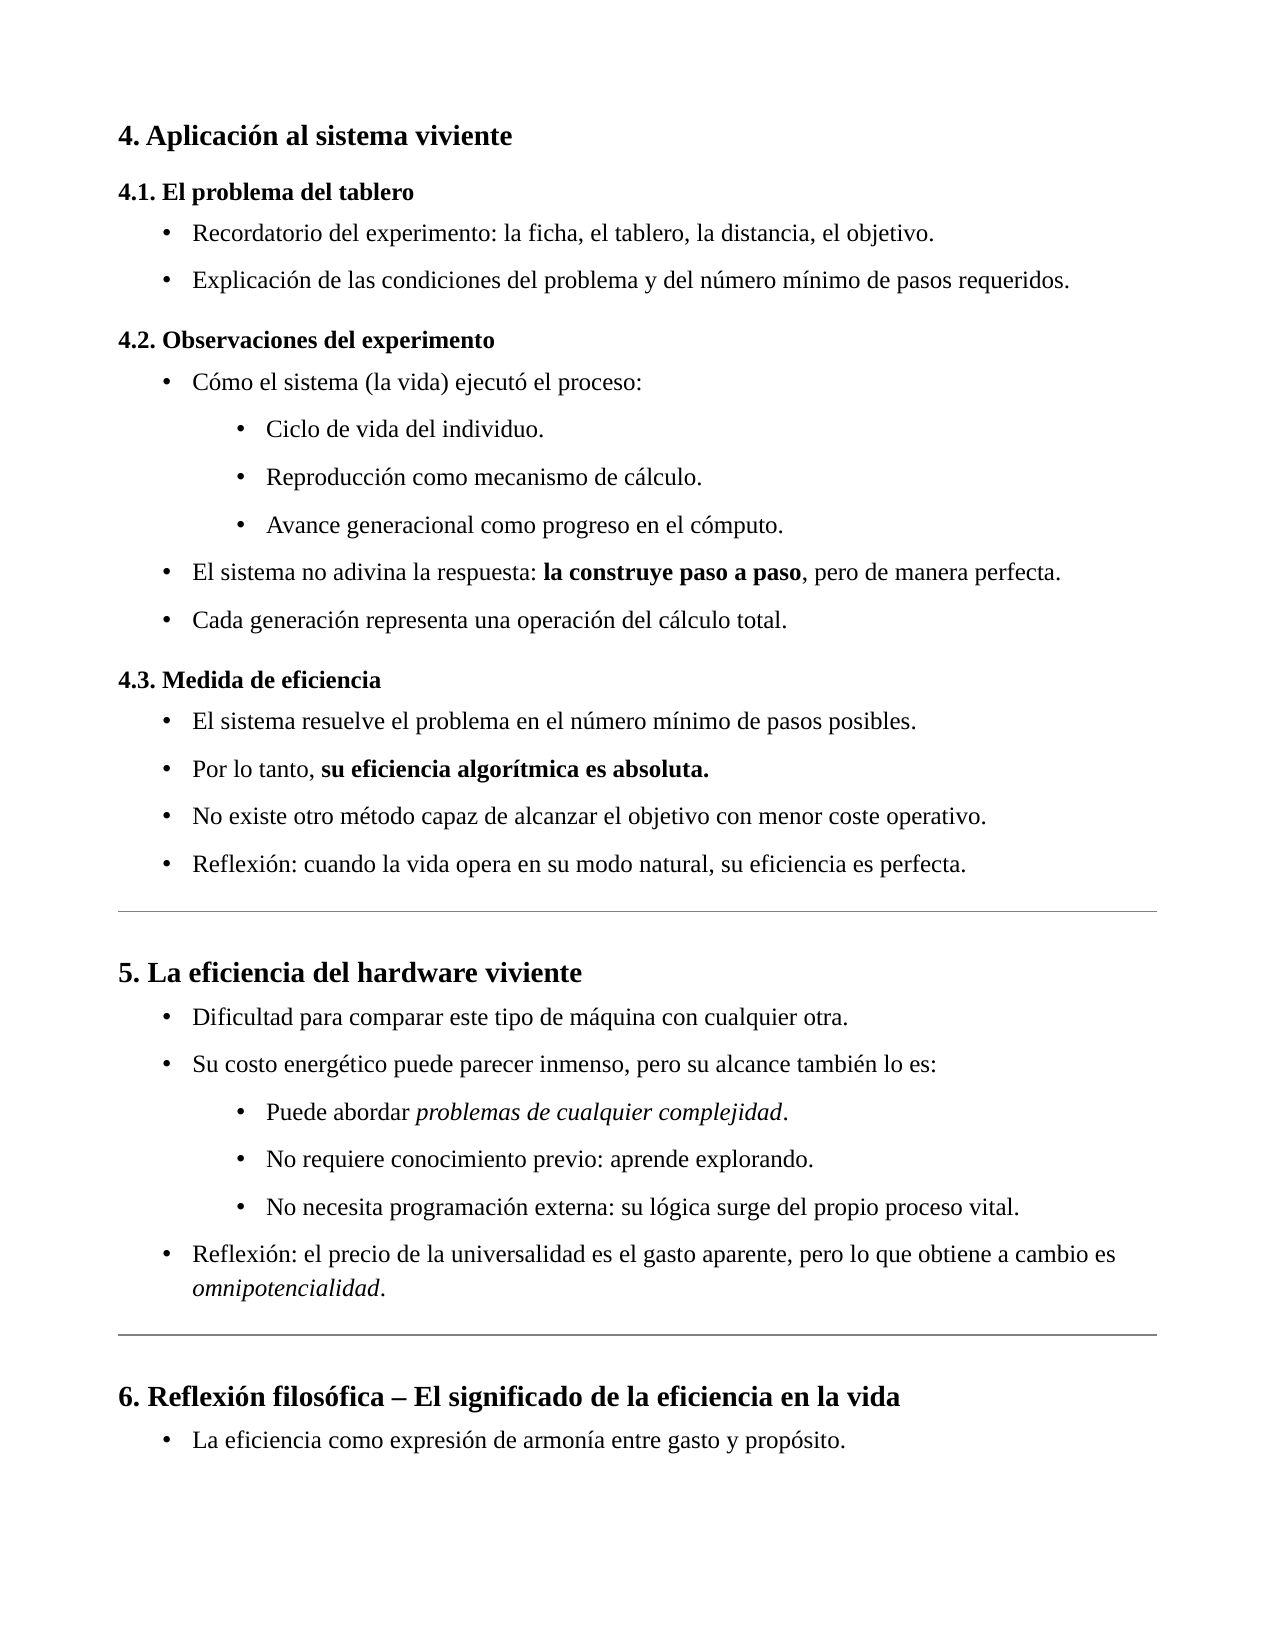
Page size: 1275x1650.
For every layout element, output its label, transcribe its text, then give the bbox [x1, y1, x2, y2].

subtitle 4. Aplicación al sistema viviente [118, 118, 1157, 152]
list No necesita programación externa: su lógica surge del propio proceso vital. [236, 1192, 1157, 1221]
list El sistema no adivina la respuesta: la construye paso a paso, pero de manera perfecta. [162, 557, 1157, 586]
list El sistema resuelve el problema en el número mínimo de pasos posibles. [162, 706, 1157, 735]
subtitle 4.3. Medida de eficiencia [118, 665, 1157, 694]
list Cada generación representa una operación del cálculo total. [162, 605, 1157, 634]
list Reflexión: el precio de la universalidad es el gasto aparente, pero lo que obtiene a cambio es omnipotencialidad. [162, 1239, 1157, 1301]
list Avance generacional como progreso en el cómputo. [236, 510, 1157, 538]
list Reflexión: cuando la vida opera en su modo natural, su eficiencia es perfecta. [162, 849, 1157, 878]
list Puede abordar problemas de cualquier complejidad. [236, 1097, 1157, 1126]
list No existe otro método capaz de alcanzar el objetivo con menor coste operativo. [162, 801, 1157, 830]
list Ciclo de vida del individuo. [236, 414, 1157, 443]
list Su costo energético puede parecer inmenso, pero su alcance también lo es: [162, 1049, 1157, 1078]
subtitle 4.2. Observaciones del experimento [118, 326, 1157, 354]
list Explicación de las condiciones del problema y del número mínimo de pasos requeridos. [162, 266, 1157, 294]
list Cómo el sistema (la vida) ejecutó el proceso: [162, 367, 1157, 396]
list La eficiencia como expresión de armonía entre gasto y propósito. [162, 1425, 1157, 1454]
list No requiere conocimiento previo: aprende explorando. [236, 1144, 1157, 1173]
list Reproducción como mecanismo de cálculo. [236, 462, 1157, 491]
subtitle 4.1. El problema del tablero [118, 177, 1157, 205]
subtitle 5. La eficiencia del hardware viviente [118, 956, 1157, 989]
subtitle 6. Reflexión filosófica – El significado de la eficiencia en la vida [118, 1379, 1157, 1413]
list Recordatorio del experimento: la ficha, el tablero, la distancia, el objetivo. [162, 218, 1157, 247]
list Por lo tanto, su eficiencia algorítmica es absoluta. [162, 754, 1157, 783]
list Dificultad para comparar este tipo de máquina con cualquier otra. [162, 1002, 1157, 1030]
